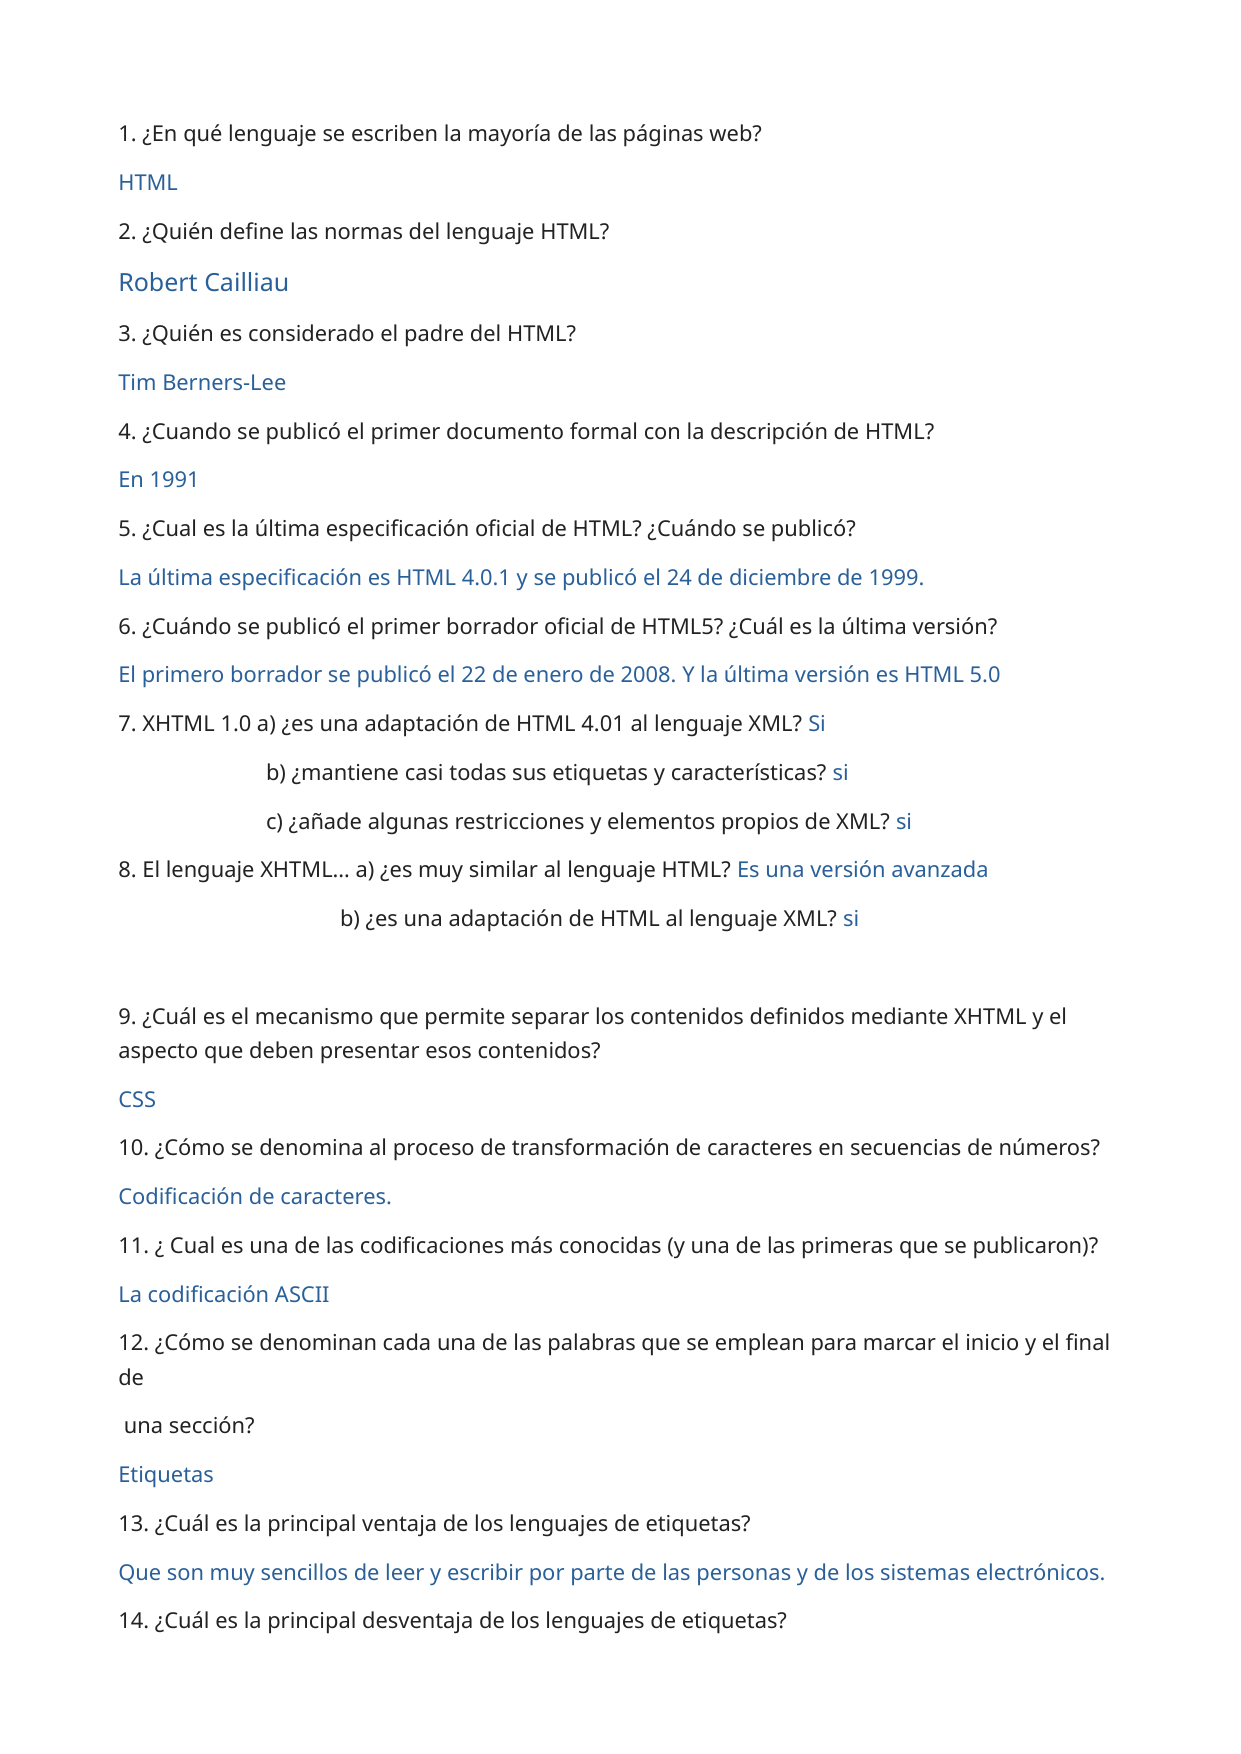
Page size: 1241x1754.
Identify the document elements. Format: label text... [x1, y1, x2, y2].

text 6. ¿Cuándo se publicó el primer borrador oficial de HTML5? ¿Cuál es la última versión? [118, 611, 1122, 640]
text Que son muy sencillos de leer y escribir por parte de las personas y de los sistemas electrónicos. [118, 1556, 1122, 1586]
text 7. XHTML 1.0 a) ¿es una adaptación de HTML 4.01 al lenguaje XML? Si [118, 708, 1122, 738]
text 13. ¿Cuál es la principal ventaja de los lenguajes de etiquetas? [118, 1508, 1122, 1537]
text El primero borrador se publicó el 22 de enero de 2008. Y la última versión es HTML 5.0 [118, 659, 1122, 689]
text Etiquetas [118, 1459, 1122, 1489]
text 9. ¿Cuál es el mecanismo que permite separar los contenidos definidos mediante XHTML y el aspecto que deben presentar esos contenidos? [118, 1001, 1122, 1064]
text b) ¿mantiene casi todas sus etiquetas y características? si [118, 757, 1122, 787]
text c) ¿añade algunas restricciones y elementos propios de XML? si [118, 806, 1122, 835]
text b) ¿es una adaptación de HTML al lenguaje XML? si [118, 903, 1122, 933]
text Tim Berners-Lee [118, 367, 1122, 397]
text 8. El lenguaje XHTML… a) ¿es muy similar al lenguaje HTML? Es una versión avanzada [118, 854, 1122, 884]
text La última especificación es HTML 4.0.1 y se publicó el 24 de diciembre de 1999. [118, 562, 1122, 592]
text 3. ¿Quién es considerado el padre del HTML? [118, 318, 1122, 348]
text 2. ¿Quién define las normas del lenguaje HTML? [118, 216, 1122, 245]
text 4. ¿Cuando se publicó el primer documento formal con la descripción de HTML? [118, 416, 1122, 445]
text 11. ¿ Cual es una de las codificaciones más conocidas (y una de las primeras que se publicaron)? [118, 1230, 1122, 1259]
text La codificación ASCII [118, 1278, 1122, 1308]
text CSS [118, 1083, 1122, 1113]
text 5. ¿Cual es la última especificación oficial de HTML? ¿Cuándo se publicó? [118, 513, 1122, 543]
text Codificación de caracteres. [118, 1181, 1122, 1211]
text 12. ¿Cómo se denominan cada una de las palabras que se emplean para marcar el inicio y el final de [118, 1327, 1122, 1391]
text HTML [118, 167, 1122, 197]
text 1. ¿En qué lenguaje se escriben la mayoría de las páginas web? [118, 118, 1122, 148]
text una sección? [118, 1410, 1122, 1440]
text En 1991 [118, 464, 1122, 494]
text Robert Cailliau [118, 264, 1122, 298]
text 14. ¿Cuál es la principal desventaja de los lenguajes de etiquetas? [118, 1605, 1122, 1635]
text 10. ¿Cómo se denomina al proceso de transformación de caracteres en secuencias de números? [118, 1132, 1122, 1162]
